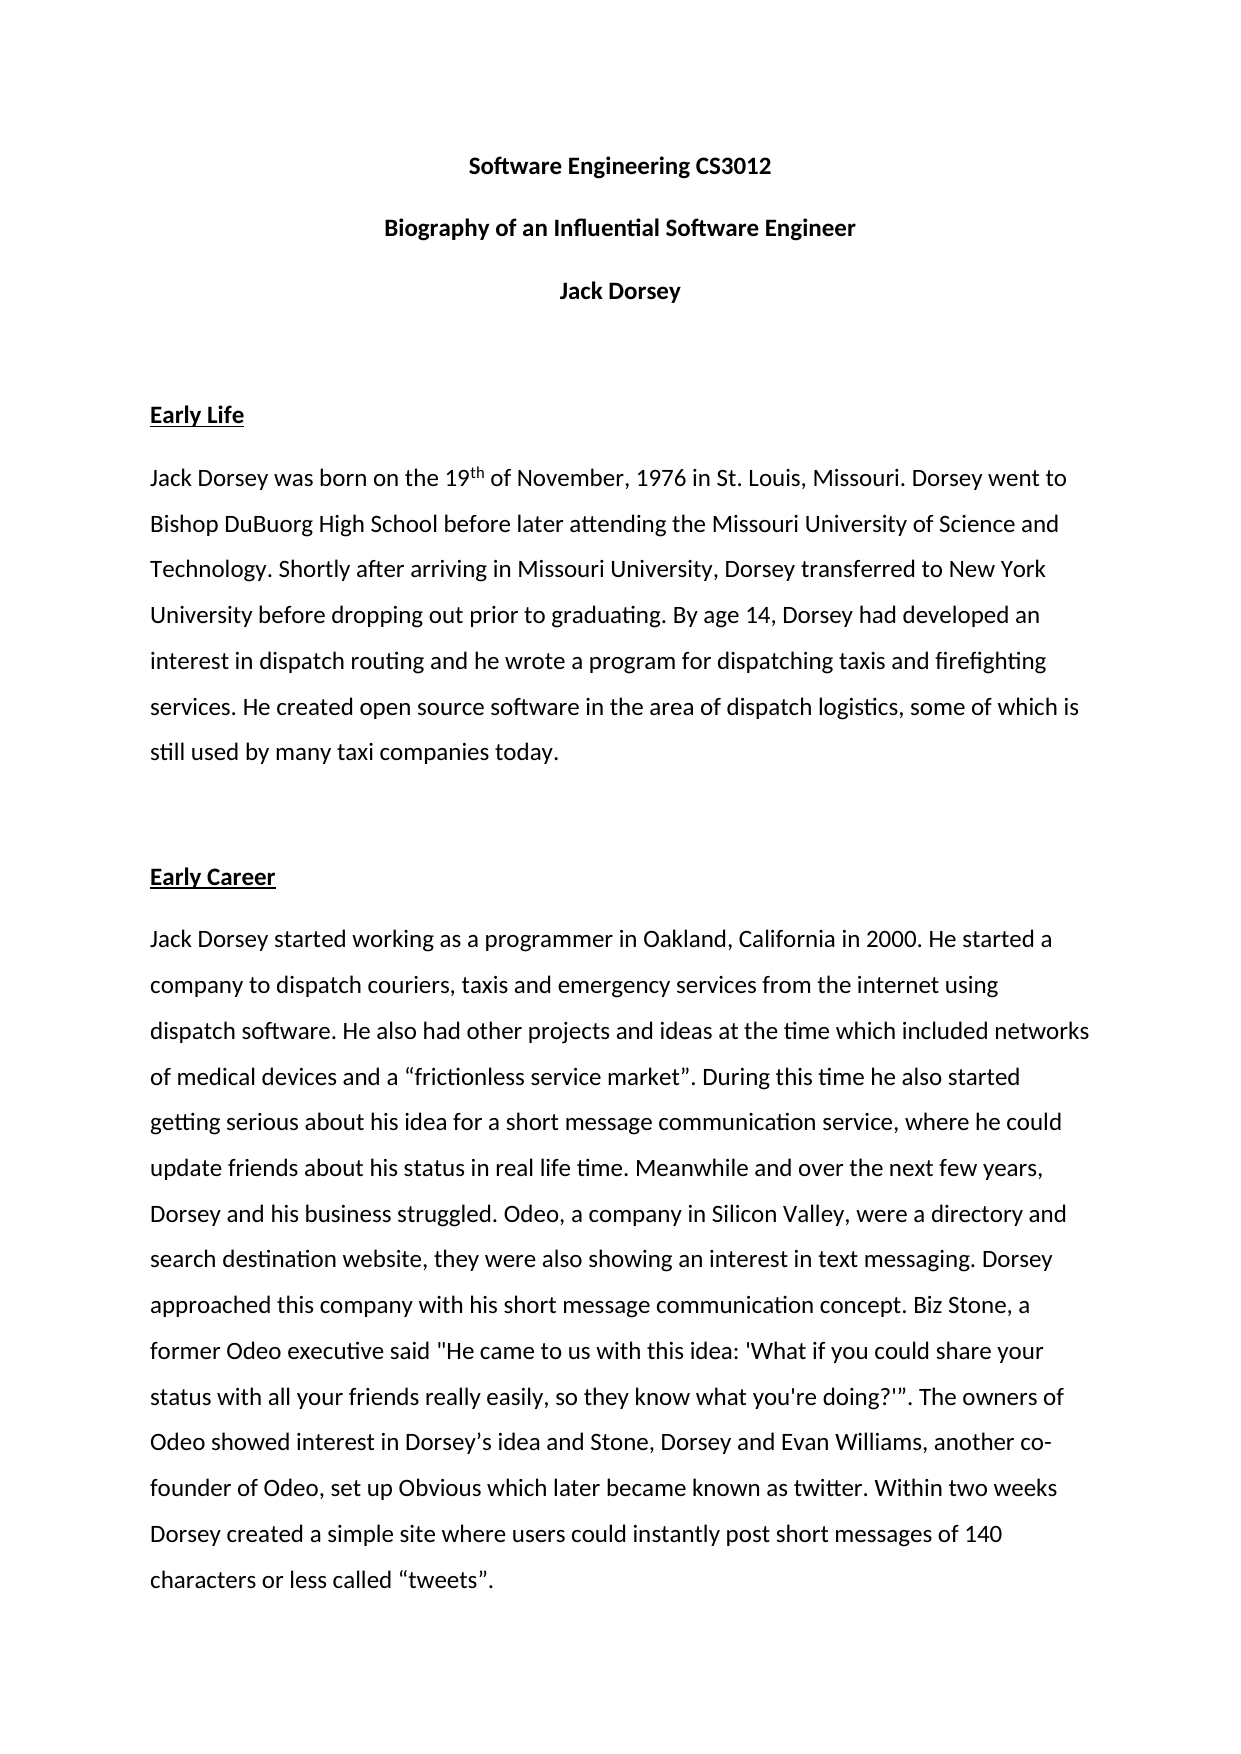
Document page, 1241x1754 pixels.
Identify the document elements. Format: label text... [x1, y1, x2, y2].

text Software Engineering CS3012 [150, 150, 1090, 181]
text Jack Dorsey [150, 275, 1090, 305]
text Early Life [150, 399, 1090, 430]
text Jack Dorsey was born on the 19th of November, 1976 in St. Louis, Missouri. Dorsey went to Bishop DuBuorg High School before later attending the Missouri University of Science and Technology. Shortly after arriving in Missouri University, Dorsey transferred to New York University before dropping out prior to graduating. By age 14, Dorsey had developed an interest in dispatch routing and he wrote a program for dispatching taxis and firefighting services. He created open source software in the area of dispatch logistics, some of which is still used by many taxi companies today. [150, 462, 1090, 767]
text Biography of an Influential Software Engineer [150, 212, 1090, 243]
text Early Career [150, 861, 1090, 892]
text Jack Dorsey started working as a programmer in Oakland, California in 2000. He started a company to dispatch couriers, taxis and emergency services from the internet using dispatch software. He also had other projects and ideas at the time which included networks of medical devices and a “frictionless service market”. During this time he also started getting serious about his idea for a short message communication service, where he could update friends about his status in real life time. Meanwhile and over the next few years, Dorsey and his business struggled. Odeo, a company in Silicon Valley, were a directory and search destination website, they were also showing an interest in text messaging. Dorsey approached this company with his short message communication concept. Biz Stone, a former Odeo executive said "He came to us with this idea: 'What if you could share your status with all your friends really easily, so they know what you're doing?'”. The owners of Odeo showed interest in Dorsey’s idea and Stone, Dorsey and Evan Williams, another co-founder of Odeo, set up Obvious which later became known as twitter. Within two weeks Dorsey created a simple site where users could instantly post short messages of 140 characters or less called “tweets”. [150, 923, 1090, 1594]
